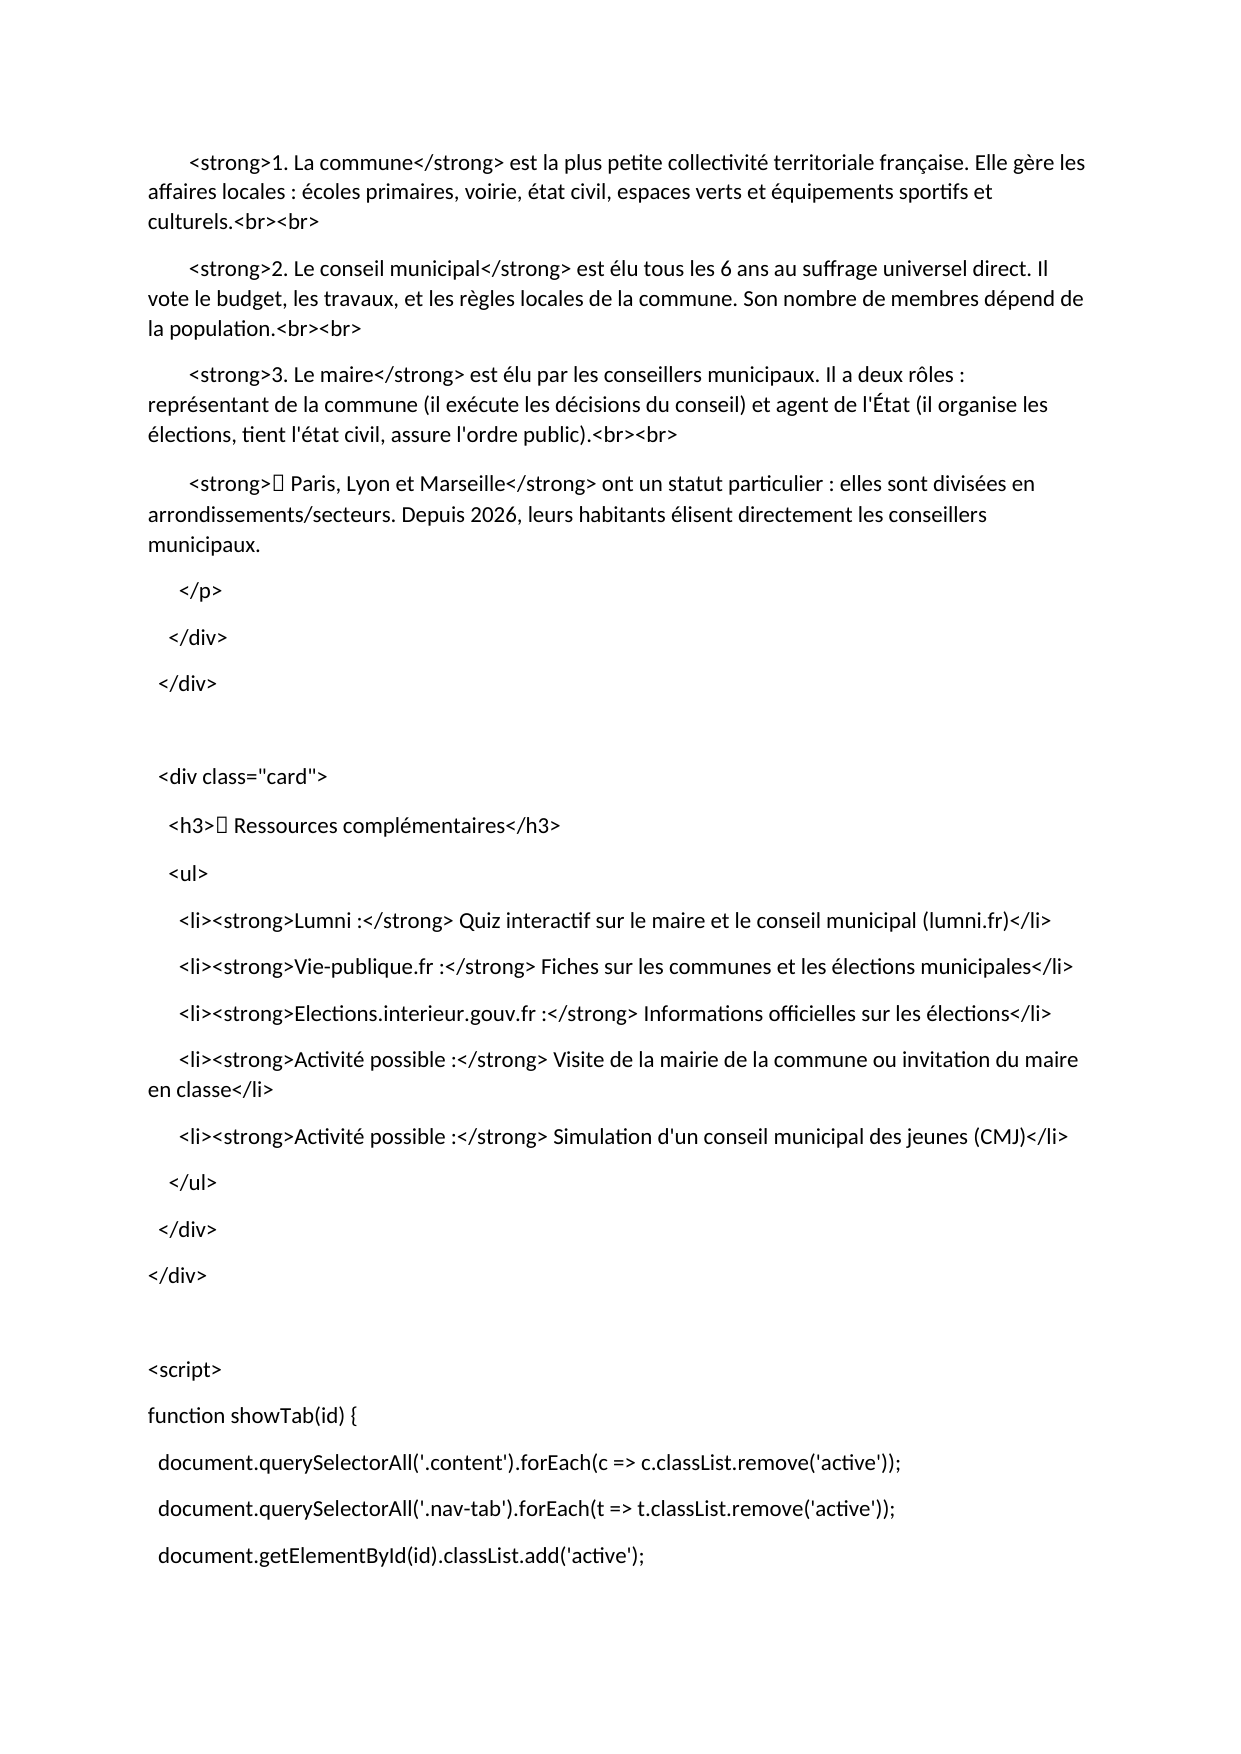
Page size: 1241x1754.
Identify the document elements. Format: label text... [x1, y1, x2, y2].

text </ul> [148, 1168, 1093, 1196]
text </div> [148, 623, 1093, 651]
text <ul> [148, 859, 1093, 887]
text <script> [148, 1355, 1093, 1383]
text function showTab(id) { [148, 1401, 1093, 1429]
text <strong>3. Le maire</strong> est élu par les conseillers municipaux. Il a deux rôles : représentant de la commune (il exécute les décisions du conseil) et agent de l'État (il organise les élections, tient l'état civil, assure l'ordre public).<br><br> [148, 360, 1093, 448]
text <strong>2. Le conseil municipal</strong> est élu tous les 6 ans au suffrage universel direct. Il vote le budget, les travaux, et les règles locales de la commune. Son nombre de membres dépend de la population.<br><br> [148, 254, 1093, 342]
text document.getElementById(id).classList.add('active'); [148, 1541, 1093, 1569]
text document.querySelectorAll('.nav-tab').forEach(t => t.classList.remove('active')); [148, 1494, 1093, 1522]
text <li><strong>Lumni :</strong> Quiz interactif sur le maire et le conseil municipal (lumni.fr)</li> [148, 906, 1093, 934]
text </div> [148, 669, 1093, 697]
text document.querySelectorAll('.content').forEach(c => c.classList.remove('active')); [148, 1448, 1093, 1476]
text <h3>🔗 Ressources complémentaires</h3> [148, 809, 1093, 840]
text <div class="card"> [148, 762, 1093, 791]
text <strong>🔑 Paris, Lyon et Marseille</strong> ont un statut particulier : elles sont divisées en arrondissements/secteurs. Depuis 2026, leurs habitants élisent directement les conseillers municipaux. [148, 467, 1093, 558]
text <strong>1. La commune</strong> est la plus petite collectivité territoriale française. Elle gère les affaires locales : écoles primaires, voirie, état civil, espaces verts et équipements sportifs et culturels.<br><br> [148, 148, 1093, 235]
text <li><strong>Activité possible :</strong> Simulation d'un conseil municipal des jeunes (CMJ)</li> [148, 1122, 1093, 1150]
text </div> [148, 1215, 1093, 1243]
text <li><strong>Activité possible :</strong> Visite de la mairie de la commune ou invitation du maire en classe</li> [148, 1045, 1093, 1103]
text </p> [148, 576, 1093, 604]
text <li><strong>Vie-publique.fr :</strong> Fiches sur les communes et les élections municipales</li> [148, 952, 1093, 980]
text </div> [148, 1262, 1093, 1289]
text <li><strong>Elections.interieur.gouv.fr :</strong> Informations officielles sur les élections</li> [148, 999, 1093, 1027]
